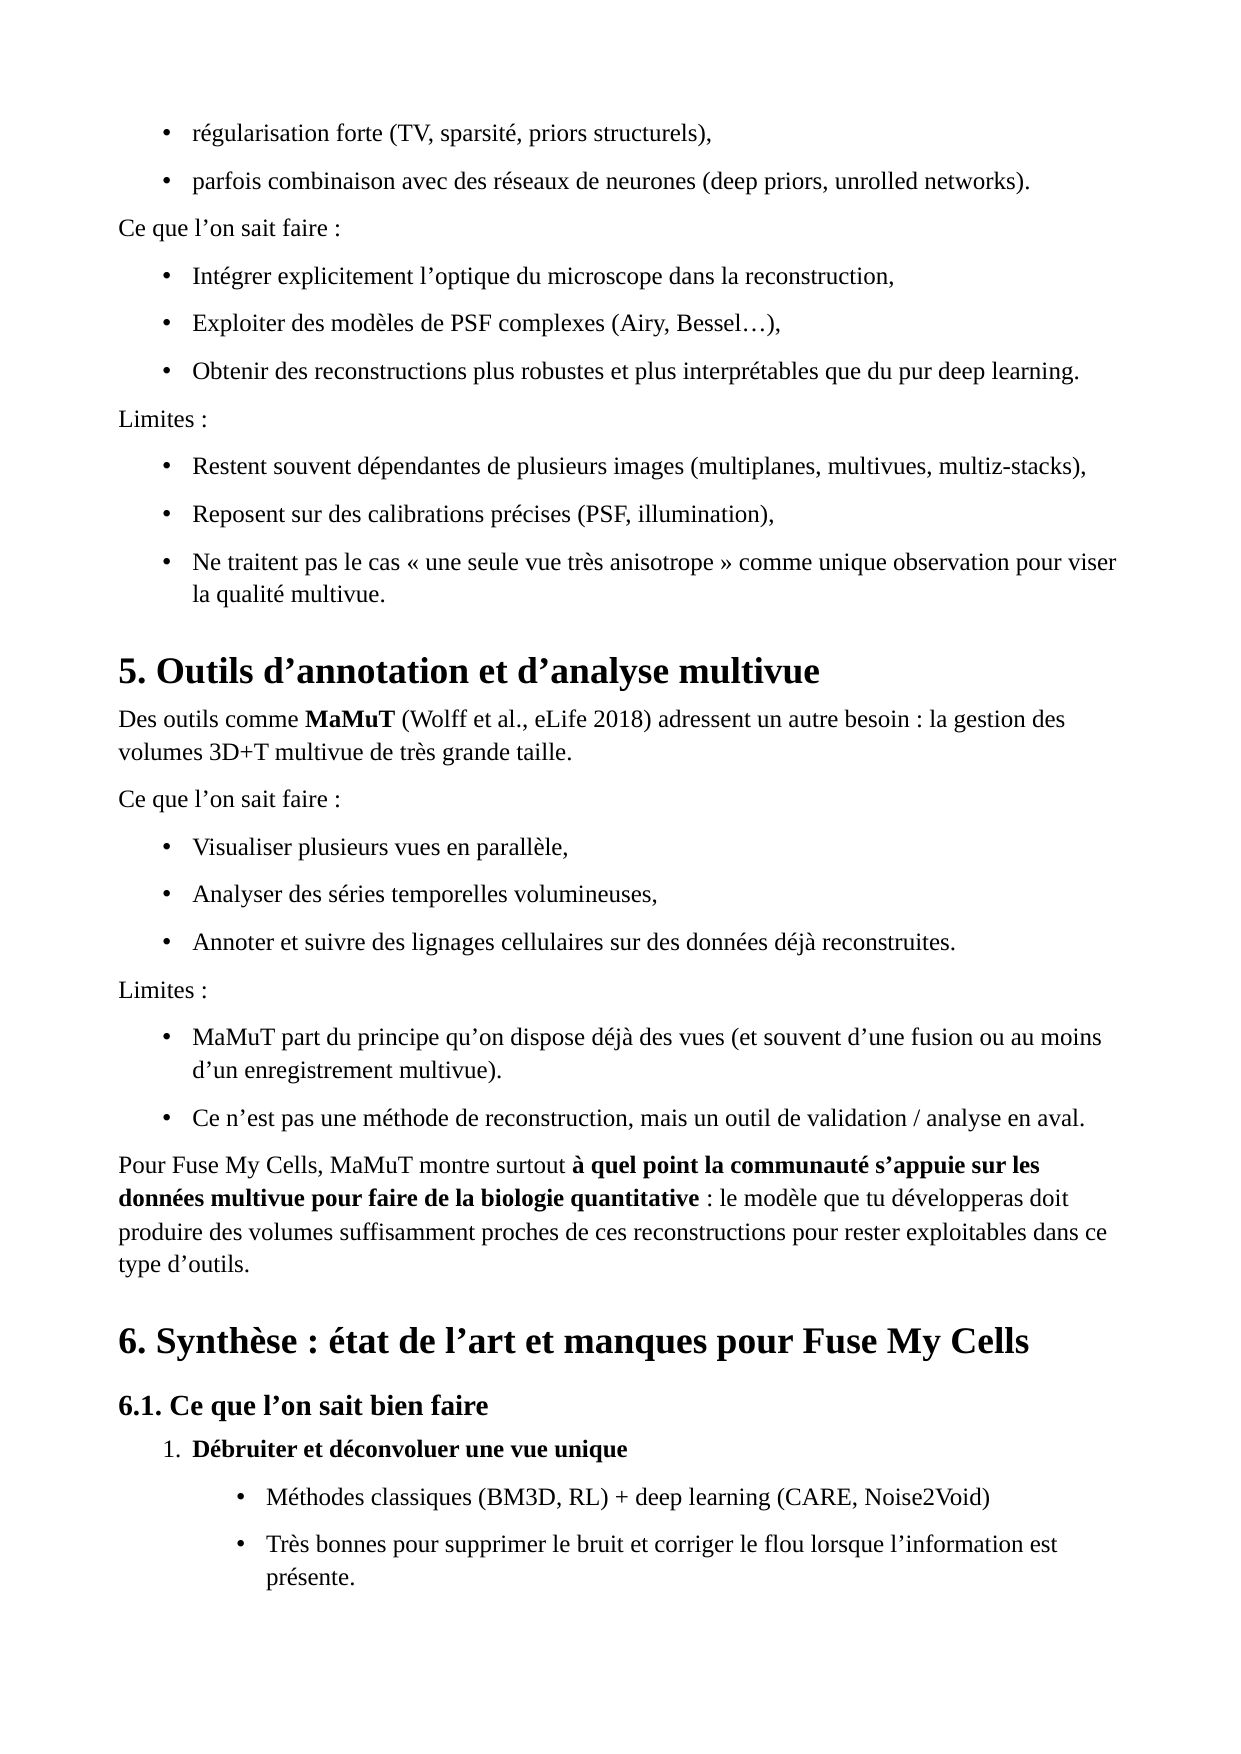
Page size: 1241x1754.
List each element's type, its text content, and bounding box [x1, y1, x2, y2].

list Restent souvent dépendantes de plusieurs images (multiplanes, multivues, multiz-stacks), [162, 451, 1122, 480]
list Analyser des séries temporelles volumineuses, [162, 879, 1122, 908]
list Obtenir des reconstructions plus robustes et plus interprétables que du pur deep learning. [162, 356, 1122, 385]
text Ce que l’on sait faire : [118, 213, 1122, 242]
subtitle 5. Outils d’annotation et d’analyse multivue [118, 648, 1122, 691]
list Annoter et suivre des lignages cellulaires sur des données déjà reconstruites. [162, 927, 1122, 956]
list Méthodes classiques (BM3D, RL) + deep learning (CARE, Noise2Void) [236, 1482, 1122, 1511]
list Visualiser plusieurs vues en parallèle, [162, 832, 1122, 861]
list Reposent sur des calibrations précises (PSF, illumination), [162, 499, 1122, 528]
list Exploiter des modèles de PSF complexes (Airy, Bessel…), [162, 308, 1122, 337]
text Pour Fuse My Cells, MaMuT montre surtout à quel point la communauté s’appuie sur les données multivue pour faire de la biologie quantitative : le modèle que tu développeras doit produire des volumes suffisamment proches de ces reconstructions pour rester exploitables dans ce type d’outils. [118, 1151, 1122, 1278]
list Débruiter et déconvoluer une vue unique [162, 1434, 1122, 1463]
subtitle 6.1. Ce que l’on sait bien faire [118, 1388, 1122, 1422]
list Très bonnes pour supprimer le bruit et corriger le flou lorsque l’information est présente. [236, 1529, 1122, 1591]
text Limites : [118, 404, 1122, 432]
subtitle 6. Synthèse : état de l’art et manques pour Fuse My Cells [118, 1318, 1122, 1361]
list régularisation forte (TV, sparsité, priors structurels), [162, 118, 1122, 147]
list Ne traitent pas le cas « une seule vue très anisotrope » comme unique observation pour viser la qualité multivue. [162, 547, 1122, 608]
text Des outils comme MaMuT (Wolff et al., eLife 2018) adressent un autre besoin : la gestion des volumes 3D+T multivue de très grande taille. [118, 704, 1122, 765]
list MaMuT part du principe qu’on dispose déjà des vues (et souvent d’une fusion ou au moins d’un enregistrement multivue). [162, 1022, 1122, 1084]
text Ce que l’on sait faire : [118, 784, 1122, 813]
list parfois combinaison avec des réseaux de neurones (deep priors, unrolled networks). [162, 166, 1122, 194]
text Limites : [118, 975, 1122, 1003]
list Intégrer explicitement l’optique du microscope dans la reconstruction, [162, 261, 1122, 290]
list Ce n’est pas une méthode de reconstruction, mais un outil de validation / analyse en aval. [162, 1103, 1122, 1132]
